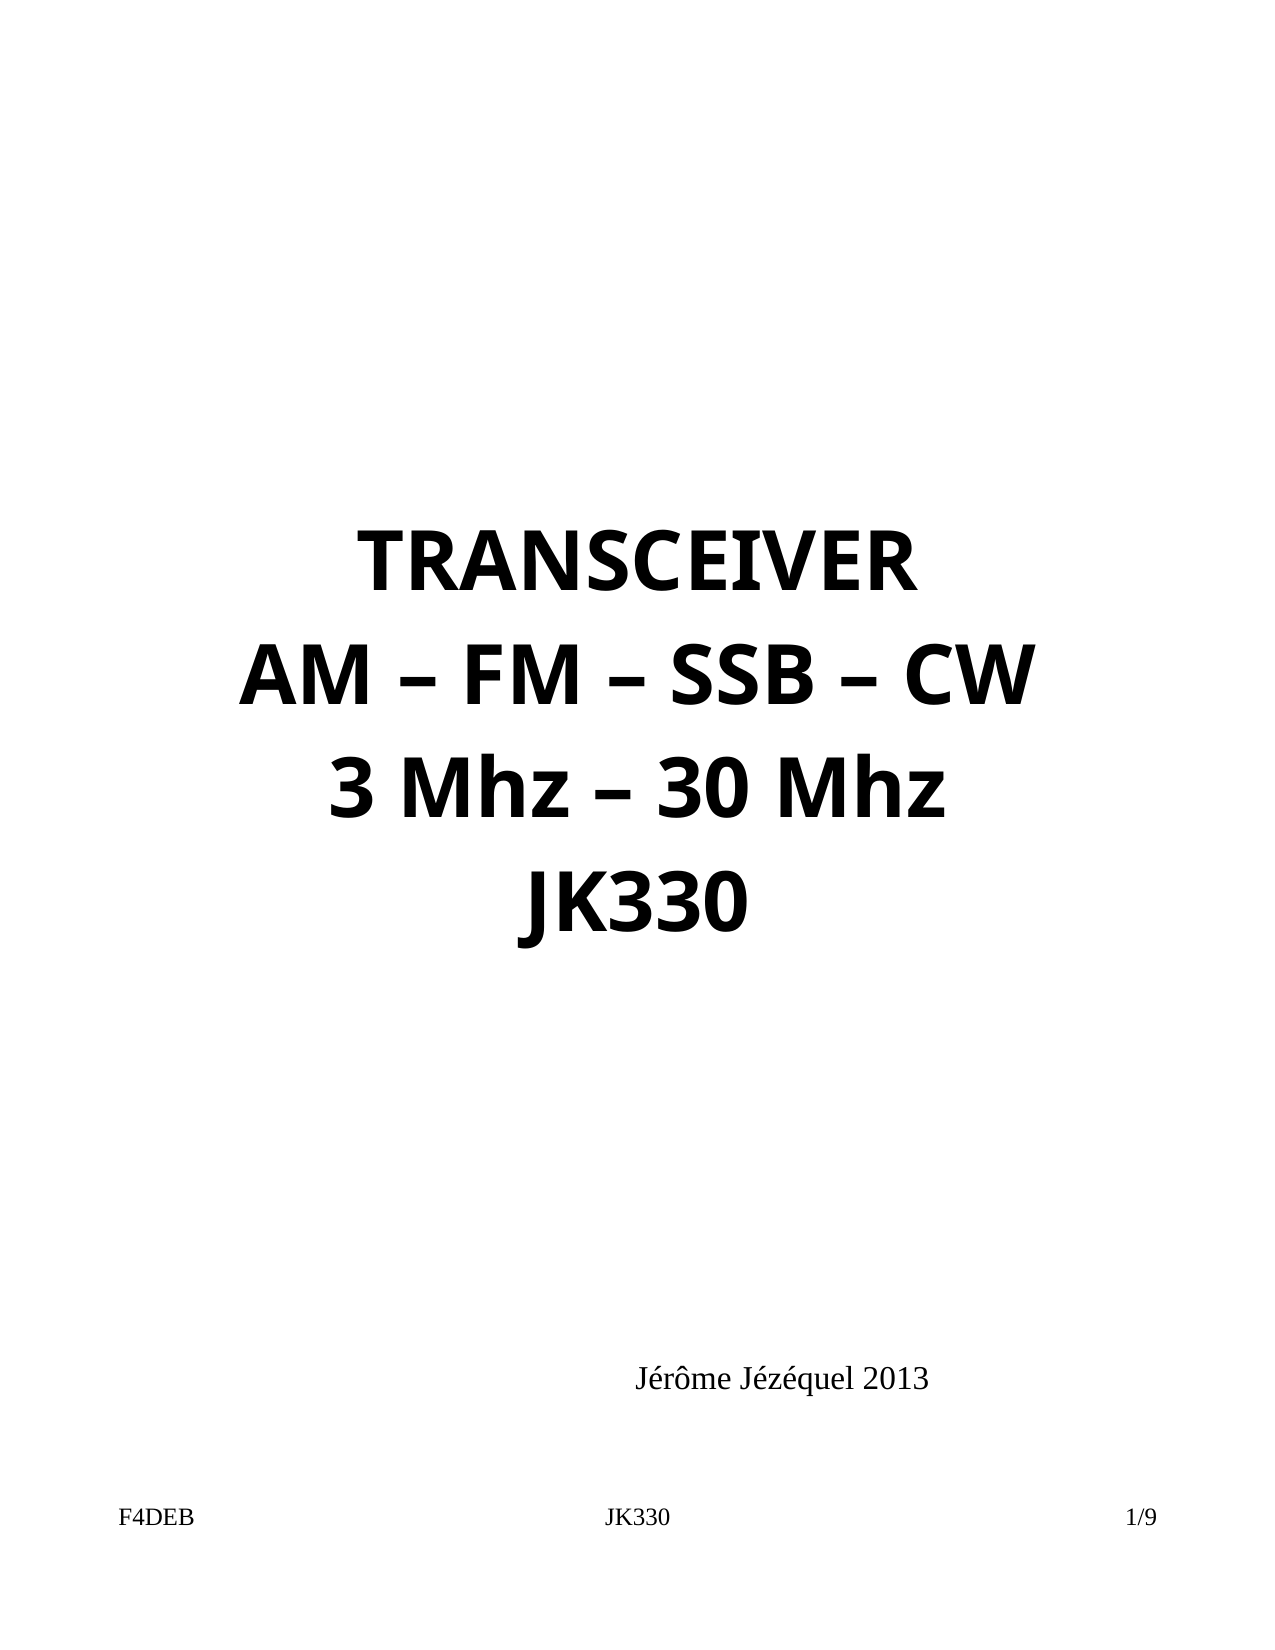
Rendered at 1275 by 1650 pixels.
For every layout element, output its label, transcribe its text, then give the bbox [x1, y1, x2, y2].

text 3 Mhz – 30 Mhz [118, 728, 1157, 842]
text TRANSCEIVER [118, 501, 1157, 615]
text Jérôme Jézéquel 2013 [118, 1358, 1157, 1396]
text JK330 [118, 842, 1157, 956]
text AM – FM – SSB – CW [118, 615, 1157, 728]
